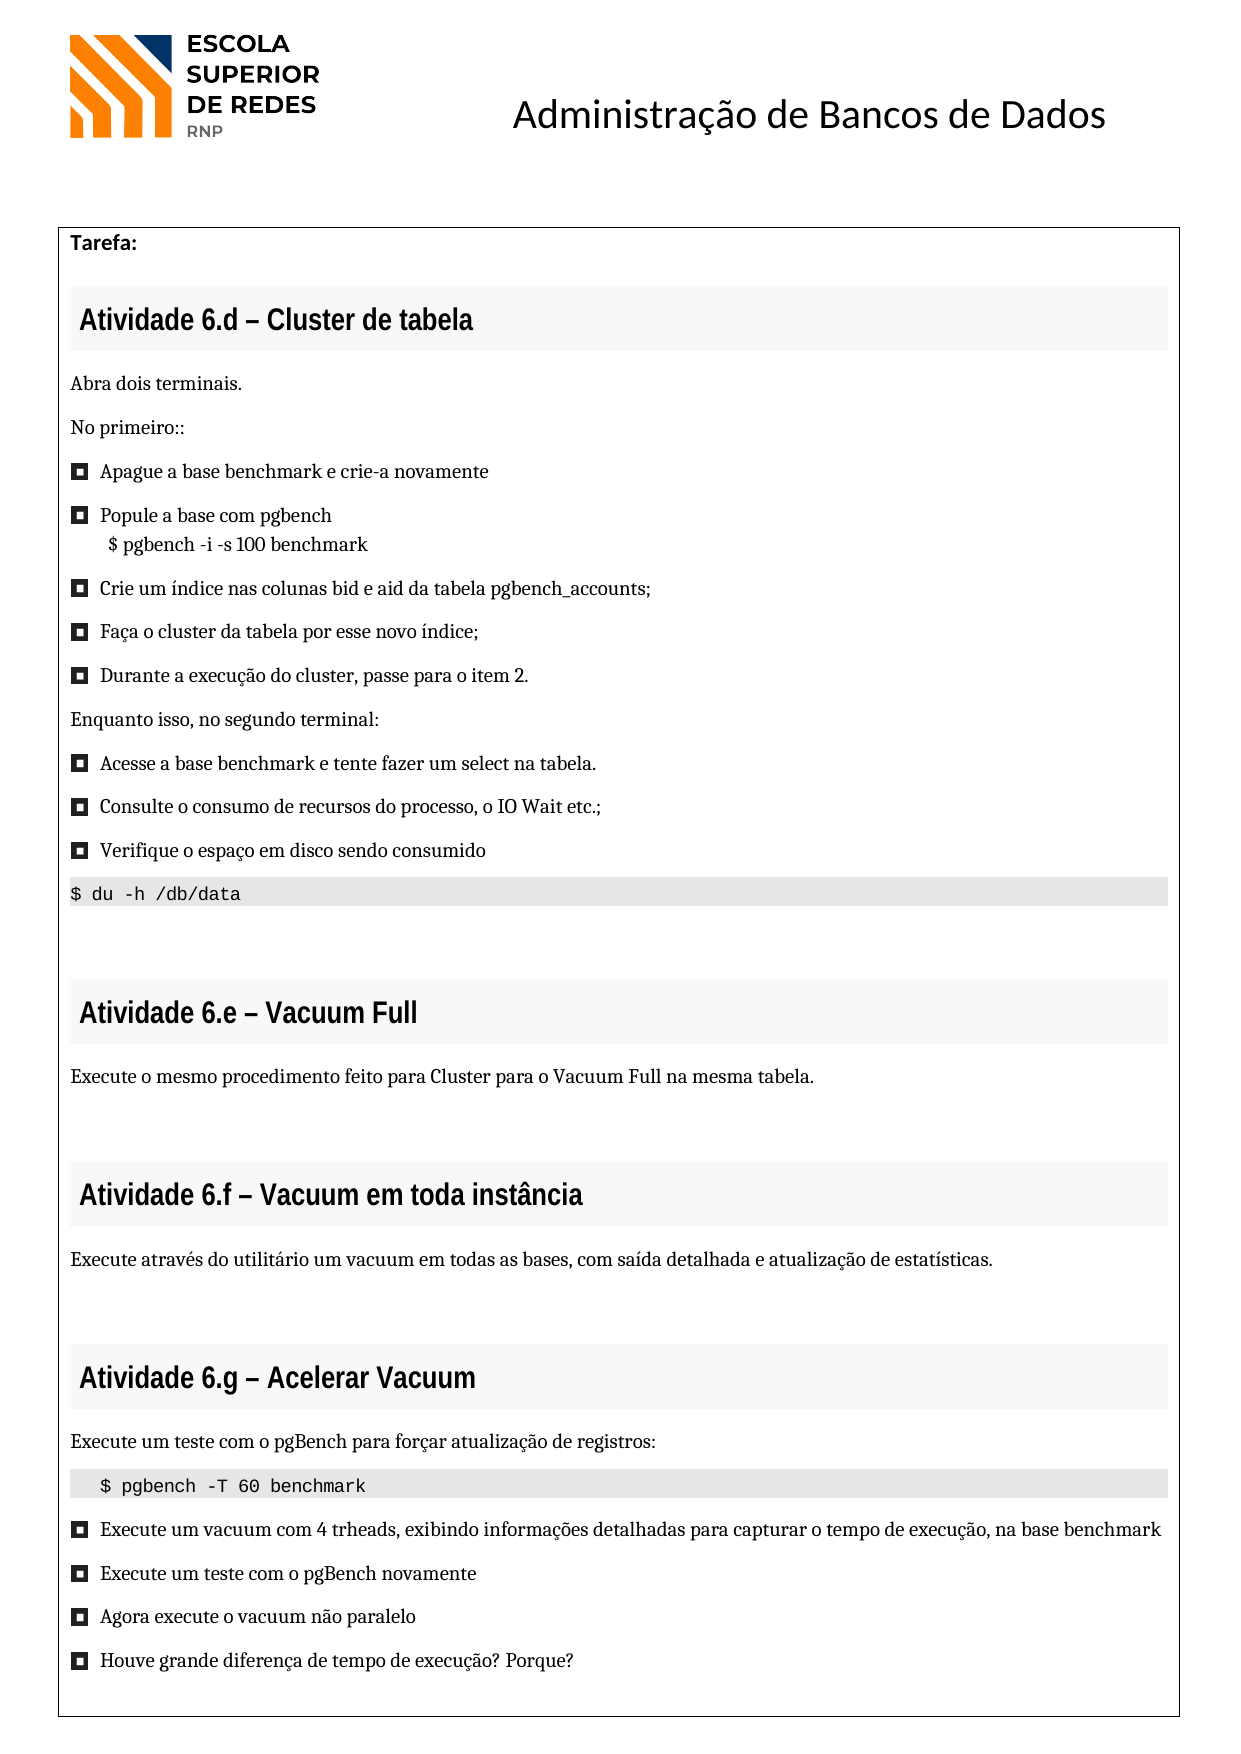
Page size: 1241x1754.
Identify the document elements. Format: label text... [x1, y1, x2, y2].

picture [71, 667, 88, 684]
picture [71, 754, 88, 772]
picture [71, 798, 88, 816]
table_header Tarefa: Atividade 6.d – Cluster de tabela Abra dois terminais. No primeiro:: Apague a base benchmark e crie-a novamente Popule a base com pgbench $ pgbench -i -s 100 benchmark Crie um índice nas colunas bid e aid da tabela pgbench_accounts; Faça o cluster da tabela por esse novo índice; Durante a execução do cluster, passe para o item 2. Enquanto isso, no segundo terminal: Acesse a base benchmark e tente fazer um select na tabela. Consulte o consumo de recursos do processo, o IO Wait etc.; Verifique o espaço em disco sendo consumido $ du -h /db/data Atividade 6.e – Vacuum Full Execute o mesmo procedimento feito para Cluster para o Vacuum Full na mesma tabela. Atividade 6.f – Vacuum em toda instância Execute através do utilitário um vacuum em todas as bases, com saída detalhada e atuali­zação de estatísticas. Atividade 6.g – Acelerar Vacuum Execute um teste com o pgBench para forçar atualização de registros: $ pgbench -T 60 benchmark Execute um vacuum com 4 trheads, exibindo informações detalhadas para capturar o tempo de execução, na base benchmark Execute um teste com o pgBench novamente Agora execute o vacuum não paralelo Houve grande diferença de tempo de execução? Porque? [59, 228, 1179, 1716]
picture [71, 623, 88, 641]
picture [71, 506, 88, 524]
picture [71, 842, 88, 859]
picture [71, 1608, 88, 1626]
picture [71, 1652, 88, 1670]
picture [71, 1521, 88, 1538]
picture [70, 31, 333, 138]
picture [71, 579, 88, 597]
picture [71, 1565, 88, 1582]
picture [71, 463, 88, 480]
